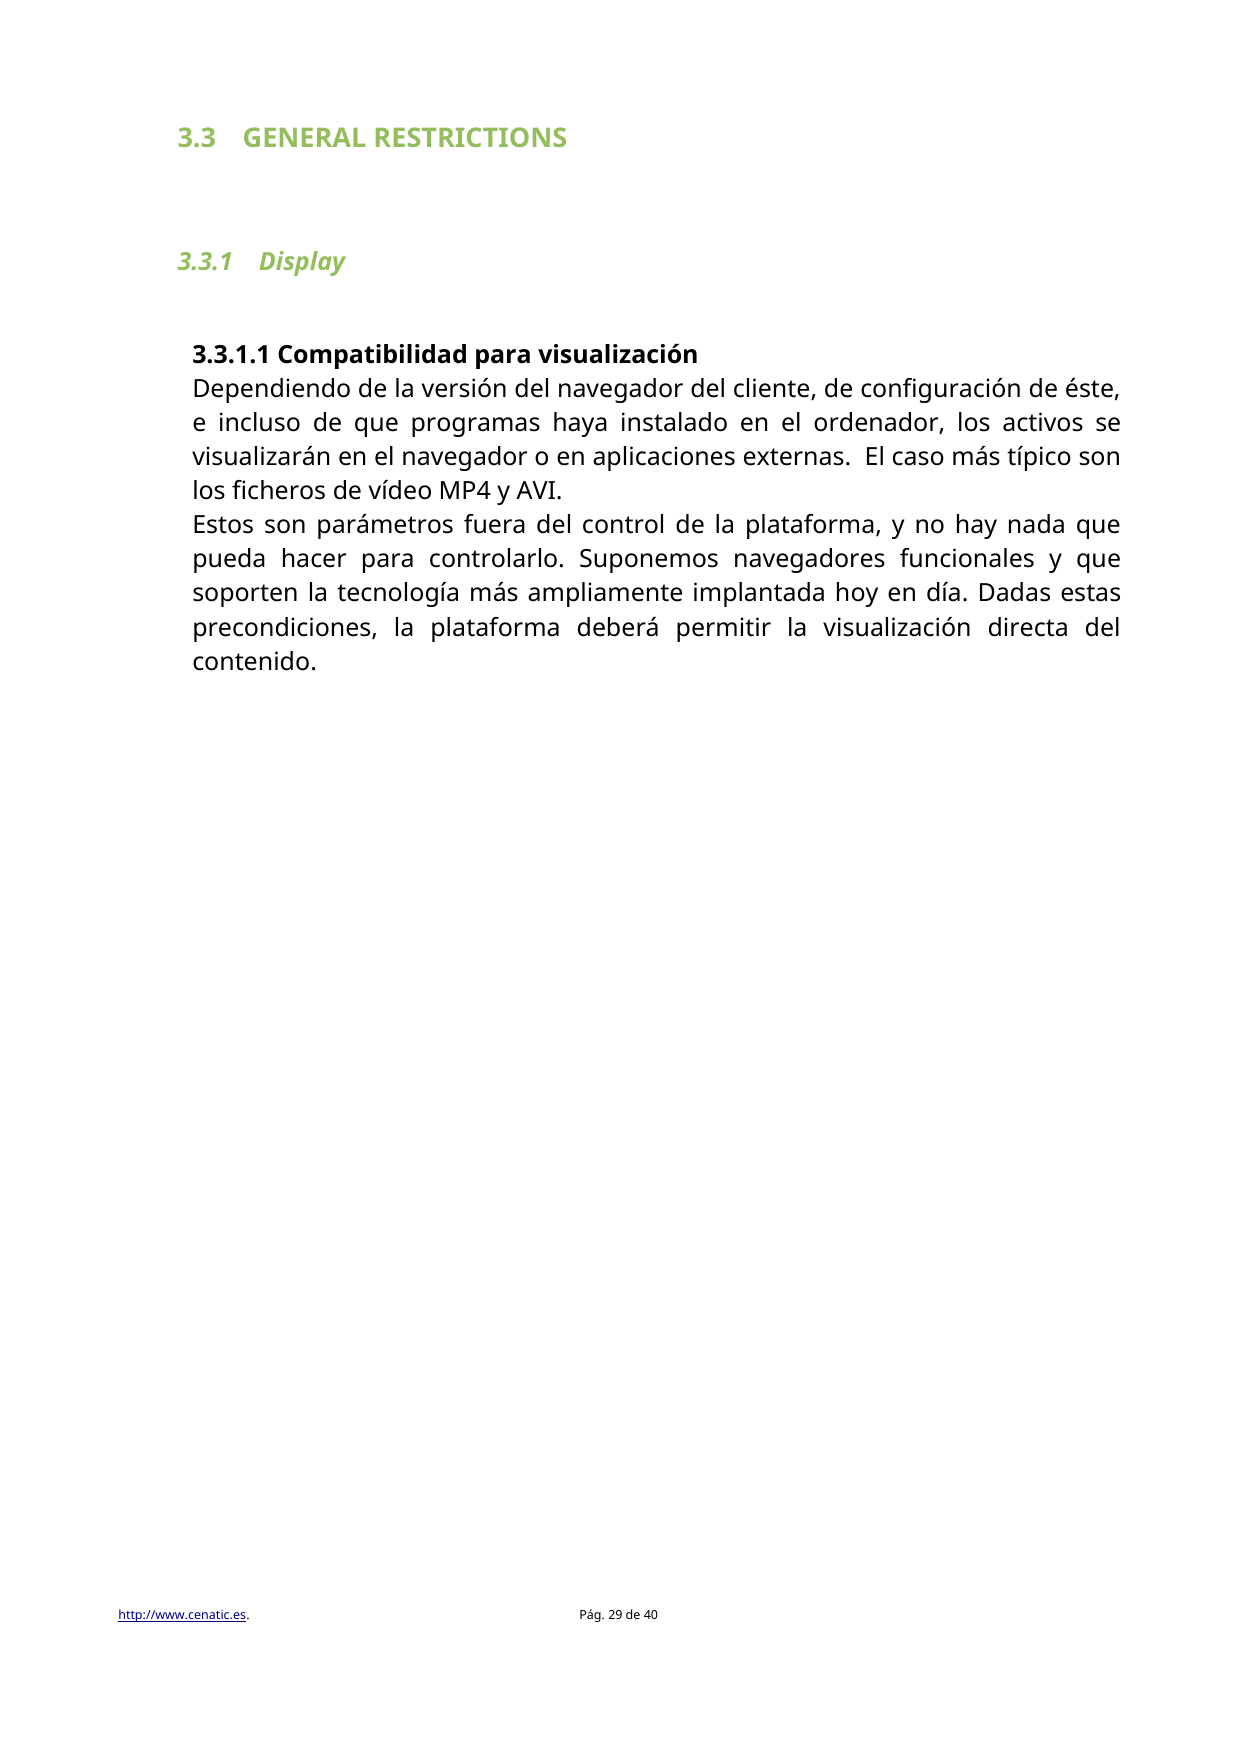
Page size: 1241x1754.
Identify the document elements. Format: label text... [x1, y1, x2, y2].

subtitle GENERAL RESTRICTIONS [118, 118, 1122, 155]
text Estos son parámetros fuera del control de la plataforma, y no hay nada que pueda hacer para controlarlo. Suponemos navegadores funcionales y que soporten la tecnología más ampliamente implantada hoy en día. Dadas estas precondiciones, la plataforma deberá permitir la visualización directa del contenido. [192, 507, 1122, 677]
text Dependiendo de la versión del navegador del cliente, de configuración de éste, e incluso de que programas haya instalado en el ordenador, los activos se visualizarán en el navegador o en aplicaciones externas. El caso más típico son los ficheros de vídeo MP4 y AVI. [192, 371, 1122, 507]
text 3.3.1.1 Compatibilidad para visualización [192, 337, 1122, 371]
subtitle Display [118, 243, 1122, 278]
